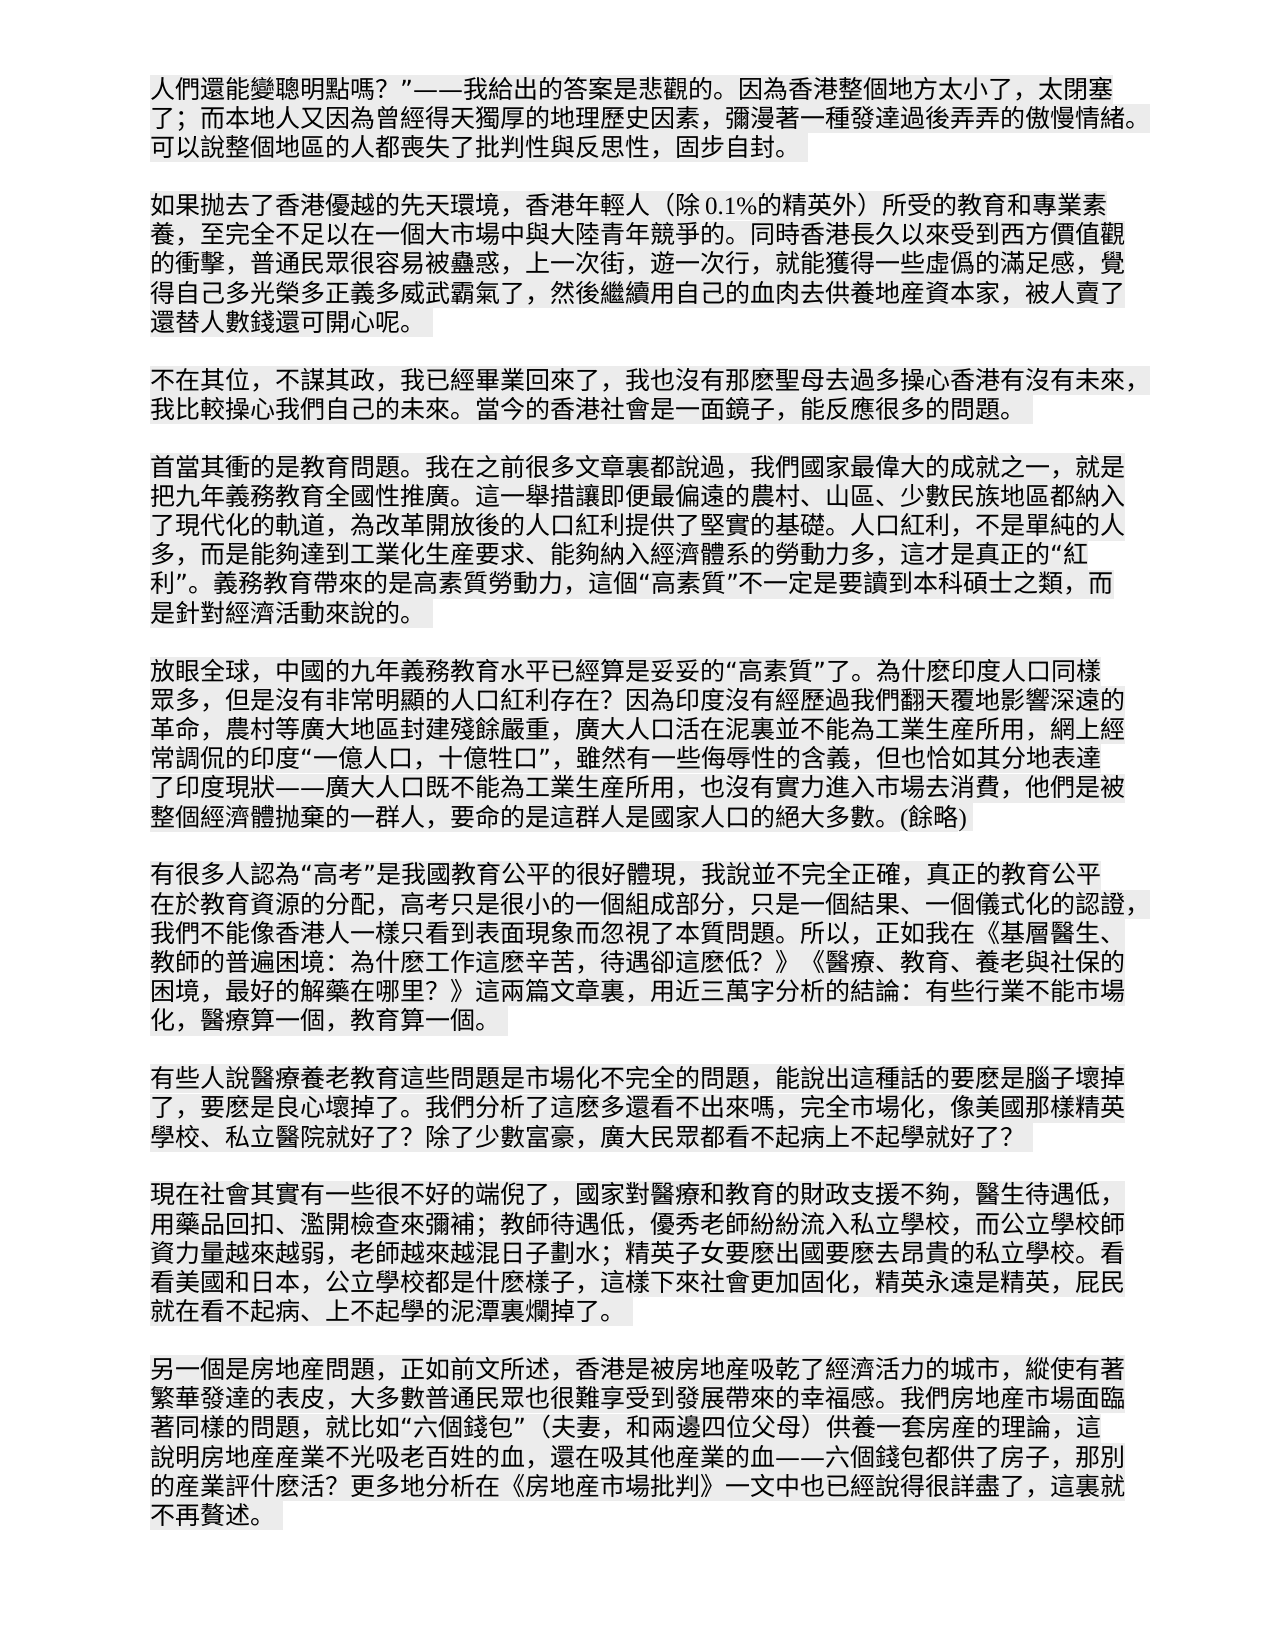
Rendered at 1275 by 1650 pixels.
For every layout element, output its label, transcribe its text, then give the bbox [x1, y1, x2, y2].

text 卡韓政變 (94)：台灣青年的三種屬性//香港這座城市還有救嗎？(節錄。作者：趙皓陽) 陳真 2019. 06. 25. 趙皓陽這文章寫得很好，我就不告而取，借花獻佛了。 不過，裏頭有些描述，港台或許不太一樣。作者說，"香港青年不是壞，只是蠢而已"。依我看，台灣青年恐怕更有著三種屬性：一是蠢而已，一是壞而已，一是又蠢又壞。 三十多年來，這三種人把我整得很慘，所以我很清楚可以辨識出三者的不同。"蠢而已" 為數最多，壞而已為數最少，這類人通常就是帶頭的，包括各種親綠學者 (過去則是親藍，看風向辦事)、文化人及掛羊頭賣狗肉的所謂社運人士與維權份子、網紅等等等。這些人明知善惡，卻偏要顛倒是非黑白，藉以謀取個人權力與利益。 至於又蠢又壞的也是有，為數亦不少，例如橫行於網路世界那些陰陰暗暗的人，或是那些一經政黨或媒體煽動就會迅速冒出來喊打喊殺或是想方設法做一些傷害敵人之事的腦殘均屬之。他們之所以為惡不擇手段，一來是因為蠢，二來則是因為品性令人難以恭維。 最近一連串所謂嗆韓的中學生，我看也是這一類，half-witted，聞聲起舞，很容易被煽動，卻又以為自己很聰明很有正義感。想要矯正這些人的腦子幾乎可以說是絕望的，可是，一旦改朝換代，他們通常很快又會跟上另一股潮流，扮演同樣的角色。 這些嗆韓學生讓我想起一件事。話說民進黨，當然也有好人，而且是大好人，例如我的好朋友翁金珠及劉峰松夫婦。我當年之所以特地申請跑到彰化基督教醫院實習，就是為了能夠接近他們。林義雄之所以退黨，也是因為當年推舉翁金珠 (我稱呼她翁老師) 參選黨主席失利，憤而退黨。我記得翁老師當立委時，有一些我忘了是反對什麼的學生跑去立法院還是教育部抗議，對著官員大小聲，極盡羞辱之能事。翁老師原本是站在學生這邊，但是看到他們的囂張態度之後，就當場反過來罵學生說你們為什麼對長輩是這種態度？ 翁老師事後告訴我這件事，讓我印象很深刻，心裏頗感動。我心裏想，還好我所尊敬的好朋友終究還是能堅持這麼一點基本的是非和美德。那是二、三十年前的事了，那時候我雖然還是民進黨，但是對於黨總是想盡辦法驅使、煽動學生去做一些傷害異己或傷害國民黨人的事，感到很不以為然，因為黨存心就是把學生當成一種政治工具，一種傷害敵人的武器。 黨的 "理論" 大約是這樣：學生的形象就是清純，因此，傷害敵人時，敵人受傷會更重，而且只能挨打，不敢反擊學生，因為當時的社會氛圍把學生捧得很高、很清純、很有理想，無人敢攖其鋒。我所謂又蠢又壞，這一類學生就是一個例子：自以為是，而且不擇手段，但他始終不明白他只是一個任人操弄的工具。當然，從中他也是可以得到各種好處。你要說他很單純也可以。但是，單純到某種極致，與蠢無異。很多支薪或不支薪等級的網軍都是屬於這一類，品性很壞，腦子很差。 "蠢而已"、"壞而已" 及 "又蠢又壞" 這三類人，究竟哪一種為害最大，我覺得很難說，畢竟缺一不可，少掉其中之一，壞事就做不起來了。也許應該說，這是三位一體的青年組合。當然，倒也不一定是青年，其中 "壞而已" 那一類人通常是從年輕一路吃到飽，吃到中年、晚年，不管怎麼改朝換代，他們始終都可以隨時根據利益需要而調整姿勢，正義凜然地高唱各種 "理想"。 半個多世紀來，改變的只是當權的顏色不同，至於台灣青年的三種屬性則始終沒有改善，反倒變本加厲。 ======================== 香港這座城市還有救嗎？(節錄) 原創： 趙皓陽 全文 (含圖) 見：https://mp.weixin.qq.com/s/Ya7MtKeW6FYzx7W-6pYtXg （一） 因為有在香港讀書的經歷，我曾經寫過很多關於香港的文章，旨在消除我們對於香港青年的偏見，我不止一次說過，我接觸過很多香港青年，他們真的不是壞，他們只是蠢而已。 這絕對是我不帶任何情感偏見非常可觀的描述，如果你不喜歡言簡意賅的一個“蠢”字，也可以的用“幼稚病”三個字，但就麻煩一些，我也沒有任何歧視的意思。 我在爬大東山看落日的時候認識了一位元同校的香港朋友，他大概加入了類似"本島人優先"這類亂七八糟的組織，比極端港獨稍微好一點，對大陸人也沒有那麽多敵視，大致立場就是你過你的、我過我的多好，現在香港不好是因為大陸政府管著...... 我問他，你為什麽懷念英國殖民時代呢，甚至跟在英國國旗後面遊行？ 他說，因為democracy啊，一人一票啊，現在香港這麽多問題就是因為不democracy。 我問他，港英殖民時代你們選過總督嗎？ 他一下愣了，那種黑人問號？？？？的表情看著我。 我發現他是真不懂，於是告訴他，在英國人統治你們的時候，總督都是高貴的女王陛下直接指派的，你們一毛錢選舉權都沒有。在政府公務員體系內，香港人還要排在印度人後面，是妥妥的三等公民。為爭取自身權利、反對殖民壓迫，香港人民在六十年代進行過一系列抗議運動，結果被你的英國慈父用印度人軍警鎮壓了下去，拿槍biubiubiu地打你們香港人哎。 講真，當時他那一臉懊惱、難以置信、悔恨、羞漸、尷尬的表情，我能把玩一輩子。 第二個故事，當時臺灣太陽花那時候（彼時還沒有發生大規模占中事件），我們學校的學生會搞了各種亂七八糟的造勢活動支援。然後有一次開會的時候，一位理事表示，每一位在座的學生會成員都要表態支援太陽花運動，說的特別高大上，如果不表態就不符合學生會的最高理想，就不符合學生會的立會理念。 言下之意就是針對我們幾位大陸學生。我們都覺得太陽花運動跟我們有毛關係，這種表態不是MDZZ麽。當時有個大陸同學立馬就急了，說你們憑什麽逼我表態，我就是不支援，有種開除我啊。香港那邊同學聲音也高了八度，說我們是學生組織必須支援學生運動，這是原則。 我說大家都冷靜一下，你說的學生會的理念、最高原則什麽我們都認同，這同樣是我們大陸人民所認同的價值觀，你所表達的，就是民主和自由兩種理念。 他說對，所以我們一定要支援臺灣學生佔領立法院。 我說民主講究不同觀點不同立場的共存于尊重，自由講究每個人表達觀點的權利能被保障。既然是自由，那我們有沒有不支援臺灣學生的權利呢？既然是民主，我們有沒有保留不同觀點的尊重呢？你這種做法，跟學生會的理念完全不合，你這是妥妥的專制啊。 直到我畢業，他們再也沒有鬧過什麽蛾子了。 他們不僅僅是缺乏常識的問題，在很多事情上總能做出讓正常人匪夷所思的操作。臺灣跟香港在這一點上就非常像，比如臺灣的“用愛發電”這個事，我第一次聽到這個的時候覺得是故意黑的吧？結果尼瑪真是真的，驚掉下巴。臺灣是一個能源短缺的地區，二十一世紀初的幾個夏天，都要經歷上百次停電，於是當局提出了發展核電的計劃，但遭到了民意的強烈反彈。一個環保組織在反核遊行中打出了“用愛發電”的大旗；更驚訝的是，這在臺灣還真普遍有人買賬，還真很多人覺得用愛發電這個概念好，更有許多政客為了獲取民眾支援都開始喊這個口號。 若論智障程度，香港青年不會讓臺灣青年獨領風騷。當年一群香港腦殘中學生為一些亂七八糟的破事在中環鬧絕食。這個絕食牛逼就牛逼在是“接力絕食”——這是絕對香港腦殘中學生們的一大發明：先幾個人“絕食”八小時，然後下場吃飯；換另外一撥人再“絕食”八小時，完了該回家回家，該睡覺睡覺，明天接著再來……最捉急的事，就是接力的這八小時途中，他們還怕營養不良，不斷地喝運動飲料……不規律飲食，久坐不動，高糖飲料，我感覺搞一波絕食之後那群香港中學生們還能都胖一圈。 作為一個正常的人類，我表示自己的智商受到了侮辱。我完全尊重你們表達政治訴求的權利，但是你們表達政治訴求的方式很難讓我不覺得你們是群傻逼。 曾經，我非常非常享受這種對香港同齡人、臺灣同齡人智商上的降維打擊，我覺得他們太蠢了，基本的歷史不瞭解，基本的政治常識不知道，就只會喊喊口號打打雞血。就像我這樣的，隨隨便便就碾壓他們，特別享受他們那種毫無還手之力的快感。 但是，後來過了很久之後我才意識到，可能是，香港的基礎教育出了問題。 意識到了這一點之後，我也通過香港的朋友瞭解了一下他們的教材，發現相比於大陸的九年義務教育，真的是簡單了幾個維度，有些內容一筆帶過，有些內容考試不考。要知道，香港大學就讀率在15%左右，也就是說我能接觸到的這幫人裏，已經算是精英了，但他們就是這水平，連基本的歷史和政治常識都不瞭解。就算他們引以為傲的英語水平，其實也比不過大陸同班同學。但是有一點很重要，這也是我在之後才意識到的：他們並不是香港最拔尖的人才。 （二） 我研究生導師，六十多歲一小老頭，看著和藹可親平易近人，但是他的家族有很大的産業，妥妥的含著金鑰匙出生，法學和管理學雙博士，還有佛學、哲學、美學、文學等六個碩士文憑。住在九龍塘後面山上的一個別墅，那可是寸土寸金的地方。他這個別墅大到什麽程度，大到可以請我們一個班的人去他們家院子裏燒烤。他還給我們指，說你們看見院子裏有竹子的那家了唄，那是成龍的房子。 我導師的老婆是八十年代某年的港姐第二名。兩個兒子跟我們差不多大，一個在牛津，一個在康橋，一個讀哲學，一個讀神學——在西方都是妥妥的貴族專業。一次去他家BBQ的時候正好他倆兒子回家，跟他們聊了聊發現水平非常之高，張口康得薩特，閉口施特勞斯康定斯基，然後他小兒子跟我們簡單聊了聊就告辭了，說他下周要在尖沙咀某教堂舉辦一場聖誕鋼琴獨奏會，他的鋼琴剛剛海運了回來，要佈置到場地去。 當時我們都沒有想太多，就覺得我導師真是人生贏家，父母優秀、妻子優秀、兒子優秀，自己也特別優秀，這樣的人生讓誰不羡慕呢。一段日子過後，再結合我在香港遇到的種種事情，我才意識到了，這背後不僅僅是一個優秀的家庭這樣簡單，而是香港精英階層與平民階層巨大的鴻溝。 我說香港的年輕人人蠢、笨、沒有常識，說他們的基礎教育出了問題，但我當時沒有意識到，香港的精英階層的子女教育是沒有這個問題的，他們直接就送到了國外最頂級的私立學校，從小接受最拔尖的教育。階級固化的棺材板就這樣釘上了釘，平民和精英接受的都是不同的教育、不同的教材、不同的學校、不同的老師，平民的教育還要搞“素質教育”“寬鬆教育”“多元教育”，教的他們連基本的常識、基本的知識儲備都沒有，將來那什麽去跟精英階層掰手腕。 差不多同樣年齡的兩個香港青年，一個連鴉片戰爭的歷史都不知道，一個跟我侃侃而談薩特的噁心和康定斯基的修養，這就是真實可見的割裂與鴻溝。最可怕的是，這個鴻溝不是20%和80%的鴻溝，而是0.1%和99.9%的鴻溝。香港還有希望嗎？似乎只有這0.1%的未來才能稱得上“希望”——這群精英沒有國界，他們從小就是世界公民，接觸到的都是世界最頂級的資源；更可怕的是他們的家產都在香港，他們會繼承父輩祖輩鉅額的財富，也就是說這些世界公民才是香港真正的主人。 而剩下99.9%的絕大多數，可以說他們爛在了這一窪小地方。我一直在說，香港絕大多數平民生活質量沒有我們想象的那麽高，首先房子就那麽小，房價還那麽高——平均一間屋子的大小只有5-6平米，但平均房價達到了19.68萬一平米（2018年的資料）；道路窄小擁擠，工作壓力大競爭激烈，氣候悶熱潮濕，唯一好一點的估計就是吃的好吃。但綜合來看香港空有一個自由港、亞洲金融之都、經濟龍頭這些光鮮亮麗的牌子，老百姓們尤其是年輕人們的生活未必有多好，一間房子就把他們都掏空了。 香港的繁華是那些“主人們”的繁華，是那些“0.1%”的羅曼蒂克，普通人對自己的生活並不滿意，再加上又沒有受過系統而可靠的基礎教育，所以非常容易被一些“表面文章”所蠱惑：一說就是抗議，一鬧就是上街，還一個個覺得自己挺光榮挺正義。他們把矛頭指向了一個永遠背鍋的大陸，而香港真正的主人——地産大鱷、金融巨頭和他們已經成為“世界公民”的兒孫們，在背後默默地數著錢。 於是精英們的“愚民教育”成功了，一些底層人民甚至也樂於看到自己學業壓力減輕，主動擁抱所謂的“素質”“寬鬆”“多元化”的氛圍，於是0.1%的統治牢不可破，他們的地位甚至比封建血統都要穩固，long may they reign。 （三） 我們若說這是精英階層——也是制度制定者們，有意識的愚民教育，似乎有些陰謀論的味道，但我們只看結果，則是一個非常清晰的現象：民眾徹底被“愚”了——他們不知道如何去實現一個既定目標，甚至都不知道自己想要什麽，不知道自己的訴求。 我之前的文章寫過，香港的經濟活力被地産資本所吞噬，而香港年輕人絕大多數勞動成果，都通過極高的房價被地産資本家變相剝削了。但是他們從來沒有人看到這一點，沒有人意識到打擊高房價對於整個香港經濟體的巨大作用。(餘略) （四） 本文的題目是“香港這座城市還有救嗎？”，也可以換成一個更精確的說法是“香港的年輕人們還能變聰明點嗎？”——我給出的答案是悲觀的。因為香港整個地方太小了，太閉塞了；而本地人又因為曾經得天獨厚的地理歷史因素，彌漫著一種發達過後弄弄的傲慢情緒。可以說整個地區的人都喪失了批判性與反思性，固步自封。 如果抛去了香港優越的先天環境，香港年輕人（除0.1%的精英外）所受的教育和專業素養，至完全不足以在一個大市場中與大陸青年競爭的。同時香港長久以來受到西方價值觀的衝擊，普通民眾很容易被蠱惑，上一次街，遊一次行，就能獲得一些虛僞的滿足感，覺得自己多光榮多正義多威武霸氣了，然後繼續用自己的血肉去供養地産資本家，被人賣了還替人數錢還可開心呢。 不在其位，不謀其政，我已經畢業回來了，我也沒有那麽聖母去過多操心香港有沒有未來，我比較操心我們自己的未來。當今的香港社會是一面鏡子，能反應很多的問題。 首當其衝的是教育問題。我在之前很多文章裏都說過，我們國家最偉大的成就之一，就是把九年義務教育全國性推廣。這一舉措讓即便最偏遠的農村、山區、少數民族地區都納入了現代化的軌道，為改革開放後的人口紅利提供了堅實的基礎。人口紅利，不是單純的人多，而是能夠達到工業化生産要求、能夠納入經濟體系的勞動力多，這才是真正的“紅利”。義務教育帶來的是高素質勞動力，這個“高素質”不一定是要讀到本科碩士之類，而是針對經濟活動來說的。 放眼全球，中國的九年義務教育水平已經算是妥妥的“高素質”了。為什麽印度人口同樣眾多，但是沒有非常明顯的人口紅利存在？因為印度沒有經歷過我們翻天覆地影響深遠的革命，農村等廣大地區封建殘餘嚴重，廣大人口活在泥裏並不能為工業生産所用，網上經常調侃的印度“一億人口，十億牲口”，雖然有一些侮辱性的含義，但也恰如其分地表達了印度現狀——廣大人口既不能為工業生産所用，也沒有實力進入市場去消費，他們是被整個經濟體抛棄的一群人，要命的是這群人是國家人口的絕大多數。(餘略) 有很多人認為“高考”是我國教育公平的很好體現，我說並不完全正確，真正的教育公平在於教育資源的分配，高考只是很小的一個組成部分，只是一個結果、一個儀式化的認證，我們不能像香港人一樣只看到表面現象而忽視了本質問題。所以，正如我在《基層醫生、教師的普遍困境：為什麽工作這麽辛苦，待遇卻這麽低？》《醫療、教育、養老與社保的困境，最好的解藥在哪里？》這兩篇文章裏，用近三萬字分析的結論：有些行業不能市場化，醫療算一個，教育算一個。 有些人說醫療養老教育這些問題是市場化不完全的問題，能說出這種話的要麽是腦子壞掉了，要麽是良心壞掉了。我們分析了這麽多還看不出來嗎，完全市場化，像美國那樣精英學校、私立醫院就好了？除了少數富豪，廣大民眾都看不起病上不起學就好了？ 現在社會其實有一些很不好的端倪了，國家對醫療和教育的財政支援不夠，醫生待遇低，用藥品回扣、濫開檢查來彌補；教師待遇低，優秀老師紛紛流入私立學校，而公立學校師資力量越來越弱，老師越來越混日子劃水；精英子女要麽出國要麽去昂貴的私立學校。看看美國和日本，公立學校都是什麽樣子，這樣下來社會更加固化，精英永遠是精英，屁民就在看不起病、上不起學的泥潭裏爛掉了。 另一個是房地産問題，正如前文所述，香港是被房地産吸乾了經濟活力的城市，縱使有著繁華發達的表皮，大多數普通民眾也很難享受到發展帶來的幸福感。我們房地産市場面臨著同樣的問題，就比如“六個錢包”（夫妻，和兩邊四位父母）供養一套房産的理論，這說明房地産産業不光吸老百姓的血，還在吸其他産業的血——六個錢包都供了房子，那別的産業評什麽活？更多地分析在《房地産市場批判》一文中也已經說得很詳盡了，這裏就不再贅述。 還是那句話，為啥我總是不厭其煩地分析香港問題，因為有些不僅僅是香港的問題。秦人不暇自哀，而後人哀之；後人哀之而不鑒之，亦使後人而複哀後人也。 [150, 75, 1125, 1559]
